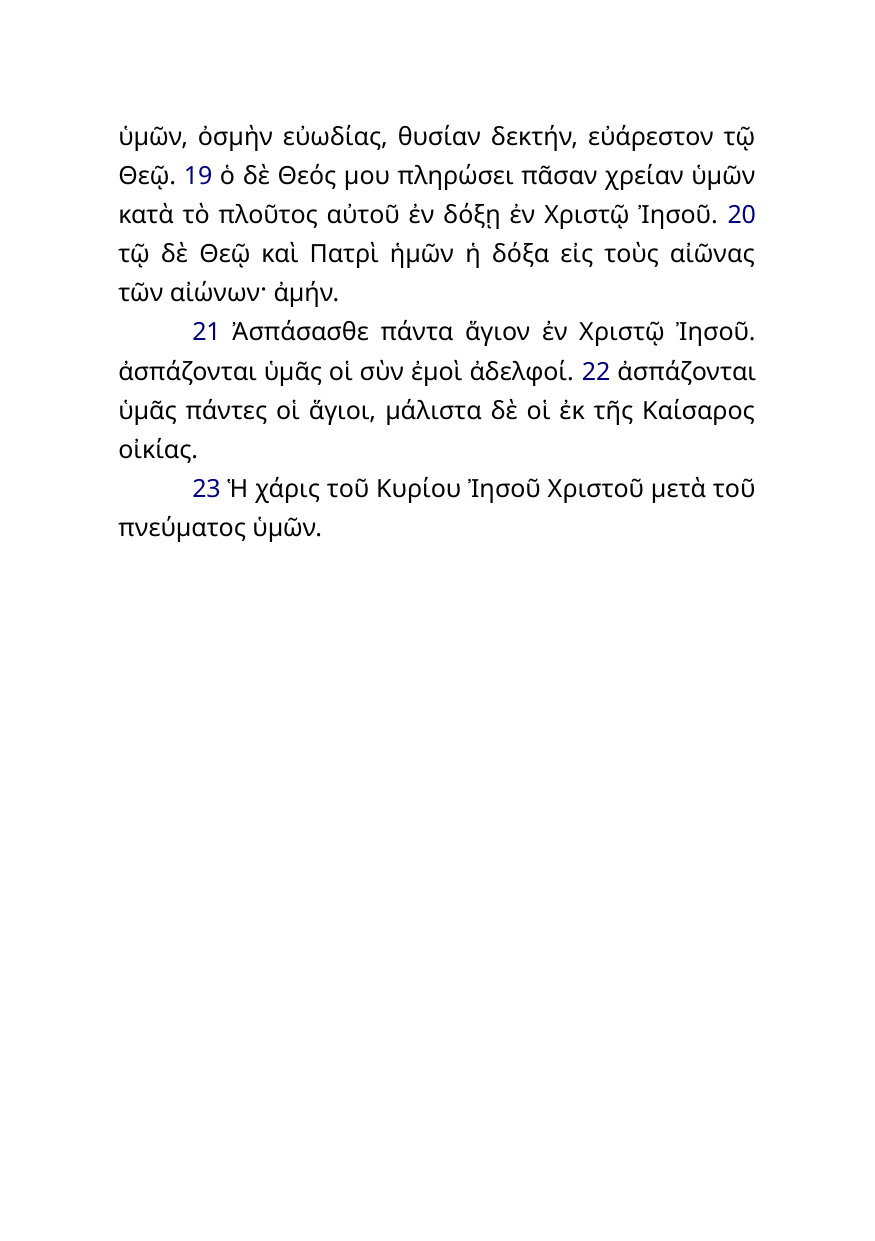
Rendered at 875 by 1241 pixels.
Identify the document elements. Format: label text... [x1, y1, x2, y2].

text ὑμῶν, ὀσμὴν εὐωδίας, θυσίαν δεκτήν, εὐάρεστον τῷ Θεῷ. 19 ὁ δὲ Θεός μου πληρώσει πᾶσαν χρείαν ὑμῶν κατὰ τὸ πλοῦτος αὐτοῦ ἐν δόξῃ ἐν Χριστῷ Ἰησοῦ. 20 τῷ δὲ Θεῷ καὶ Πατρὶ ἡμῶν ἡ δόξα εἰς τοὺς αἰῶνας τῶν αἰώνων· ἀμήν. [118, 118, 756, 309]
text 21 Ἀσπάσασθε πάντα ἅγιον ἐν Χριστῷ Ἰησοῦ. ἀσπάζονται ὑμᾶς οἱ σὺν ἐμοὶ ἀδελφοί. 22 ἀσπάζονται ὑμᾶς πάντες οἱ ἅγιοι, μάλιστα δὲ οἱ ἐκ τῆς Καίσαρος οἰκίας. [118, 314, 756, 466]
text 23 Ἡ χάρις τοῦ Κυρίου Ἰησοῦ Χριστοῦ μετὰ τοῦ πνεύματος ὑμῶν. [118, 471, 756, 544]
